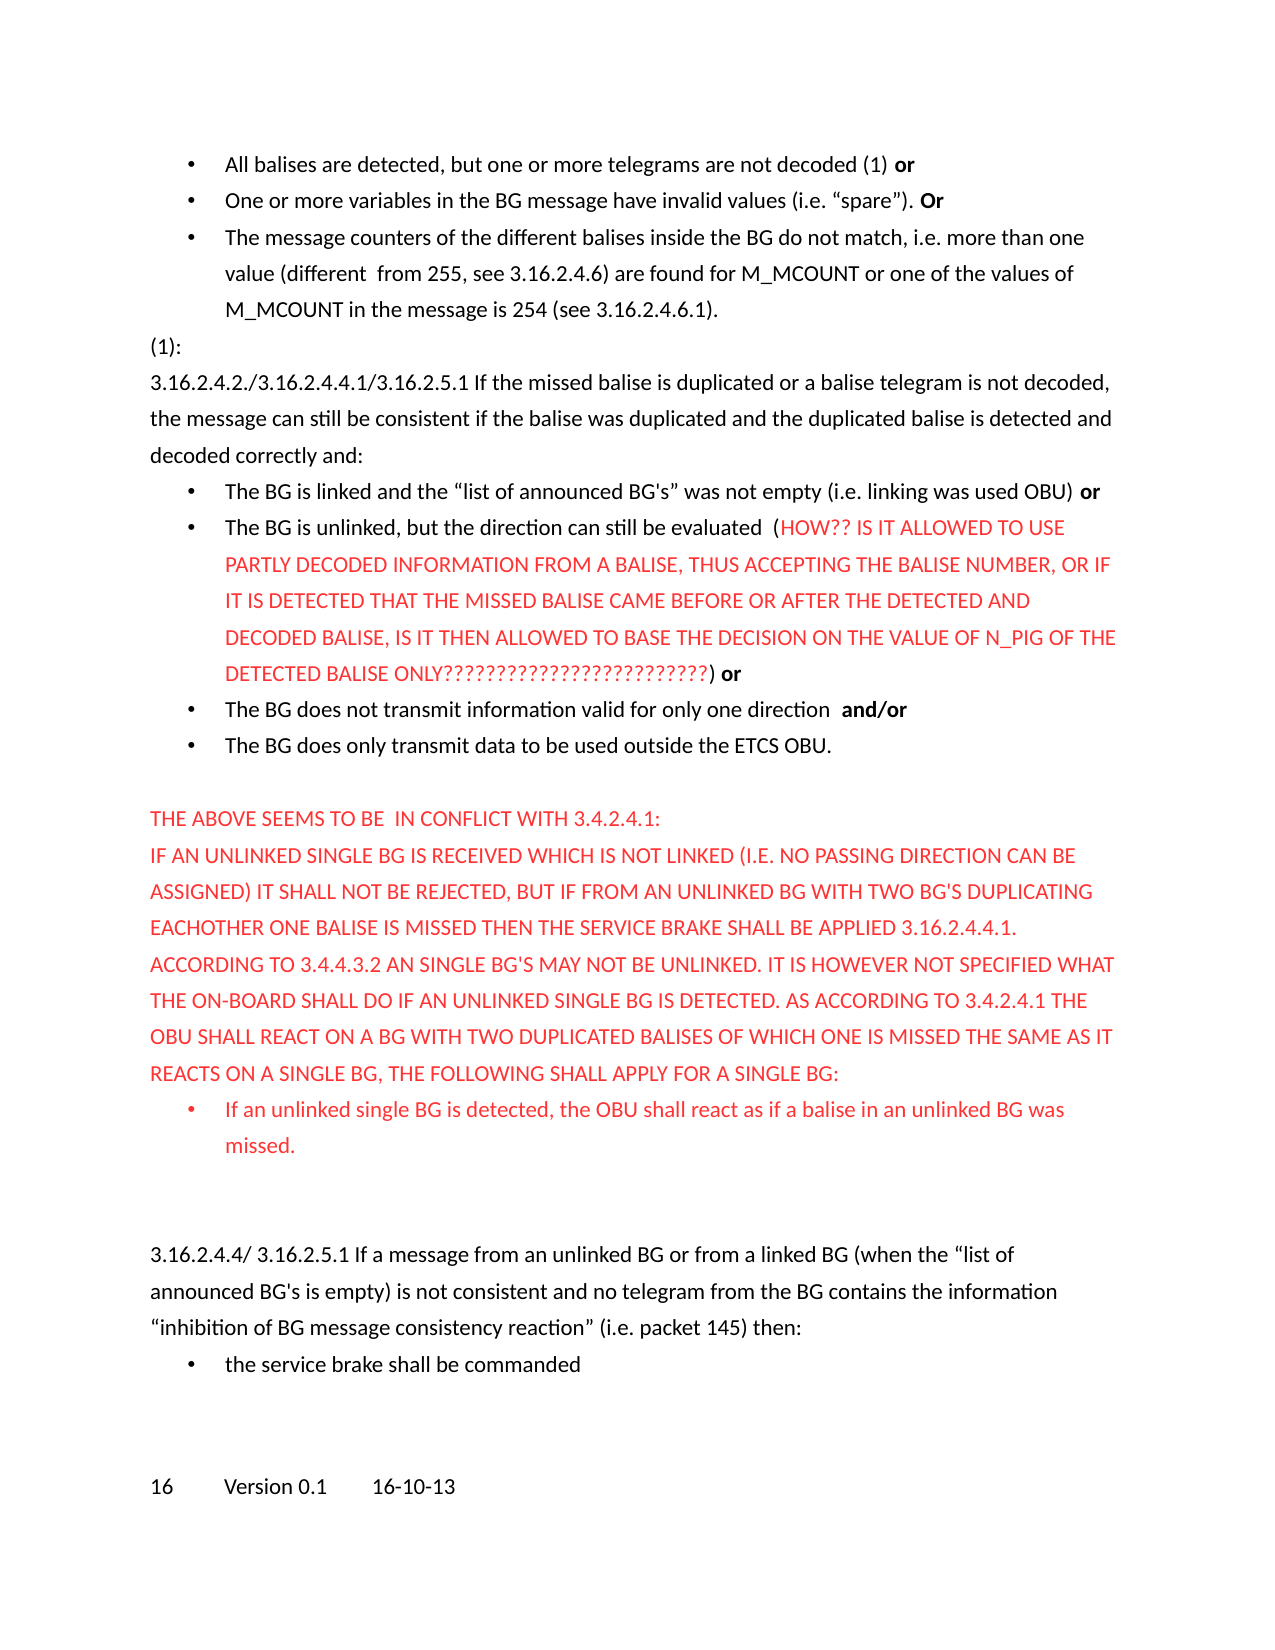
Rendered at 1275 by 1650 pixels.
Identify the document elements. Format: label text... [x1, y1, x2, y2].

text IF AN UNLINKED SINGLE BG IS RECEIVED WHICH IS NOT LINKED (I.E. NO PASSING DIRECTION CAN BE ASSIGNED) IT SHALL NOT BE REJECTED, BUT IF FROM AN UNLINKED BG WITH TWO BG'S DUPLICATING EACHOTHER ONE BALISE IS MISSED THEN THE SERVICE BRAKE SHALL BE APPLIED 3.16.2.4.4.1. [150, 841, 1125, 941]
text (1): [150, 332, 1125, 360]
text THE ABOVE SEEMS TO BE IN CONFLICT WITH 3.4.2.4.1: [150, 804, 1125, 832]
text 3.16.2.4.2./3.16.2.4.4.1/3.16.2.5.1 If the missed balise is duplicated or a balise telegram is not decoded, the message can still be consistent if the balise was duplicated and the duplicated balise is detected and decoded correctly and: [150, 368, 1125, 469]
text ACCORDING TO 3.4.4.3.2 AN SINGLE BG'S MAY NOT BE UNLINKED. IT IS HOWEVER NOT SPECIFIED WHAT THE ON-BOARD SHALL DO IF AN UNLINKED SINGLE BG IS DETECTED. AS ACCORDING TO 3.4.2.4.1 THE OBU SHALL REACT ON A BG WITH TWO DUPLICATED BALISES OF WHICH ONE IS MISSED THE SAME AS IT REACTS ON A SINGLE BG, THE FOLLOWING SHALL APPLY FOR A SINGLE BG: [150, 950, 1125, 1087]
text 3.16.2.4.4/ 3.16.2.5.1 If a message from an unlinked BG or from a linked BG (when the “list of announced BG's is empty) is not consistent and no telegram from the BG contains the information “inhibition of BG message consistency reaction” (i.e. packet 145) then: [150, 1241, 1125, 1341]
list The message counters of the different balises inside the BG do not match, i.e. more than one value (different from 255, see 3.16.2.4.6) are found for M_MCOUNT or one of the values of M_MCOUNT in the message is 254 (see 3.16.2.4.6.1). [187, 223, 1125, 323]
list The BG does only transmit data to be used outside the ETCS OBU. [187, 732, 1125, 760]
list The BG does not transmit information valid for only one direction and/or [187, 695, 1125, 723]
list One or more variables in the BG message have invalid values (i.e. “spare”). Or [187, 186, 1125, 214]
list All balises are detected, but one or more telegrams are not decoded (1) or [187, 150, 1125, 178]
list the service brake shall be commanded [187, 1350, 1125, 1378]
list If an unlinked single BG is detected, the OBU shall react as if a balise in an unlinked BG was missed. [187, 1095, 1125, 1159]
list The BG is linked and the “list of announced BG's” was not empty (i.e. linking was used OBU) or [187, 477, 1125, 505]
list The BG is unlinked, but the direction can still be evaluated (HOW?? IS IT ALLOWED TO USE PARTLY DECODED INFORMATION FROM A BALISE, THUS ACCEPTING THE BALISE NUMBER, OR IF IT IS DETECTED THAT THE MISSED BALISE CAME BEFORE OR AFTER THE DETECTED AND DECODED BALISE, IS IT THEN ALLOWED TO BASE THE DECISION ON THE VALUE OF N_PIG OF THE DETECTED BALISE ONLY?????????????????????????) or [187, 513, 1125, 687]
